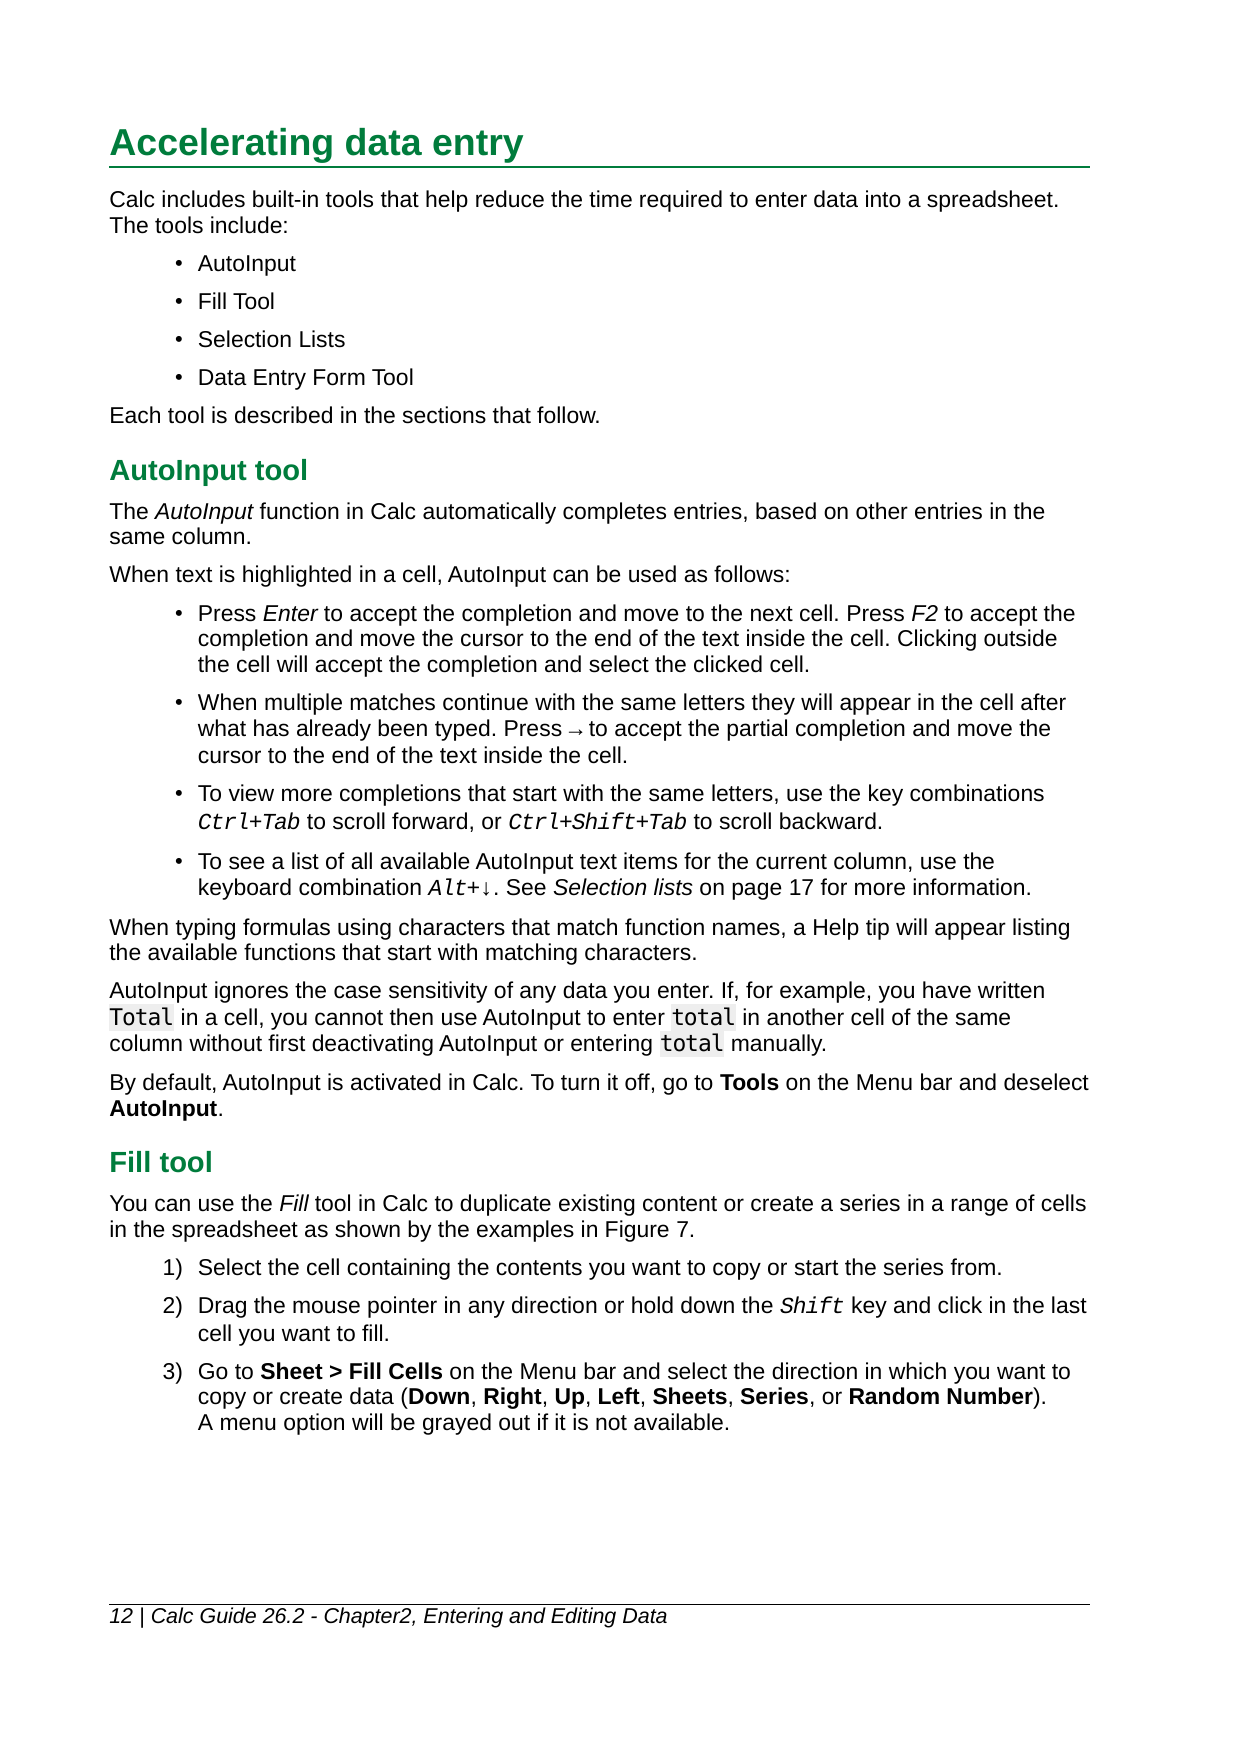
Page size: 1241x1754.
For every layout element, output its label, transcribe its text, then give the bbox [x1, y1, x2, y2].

subtitle AutoInput tool [109, 453, 1090, 486]
list Select the cell containing the contents you want to copy or start the series from. [183, 1254, 1090, 1280]
list When text is highlighted in a cell, AutoInput can be used as follows: [109, 562, 1090, 588]
text By default, AutoInput is activated in Calc. To turn it off, go to Tools on the Menu bar and deselect AutoInput. [109, 1070, 1090, 1121]
list AutoInput [183, 251, 1090, 276]
list You can use the Fill tool in Calc to duplicate existing content or create a series in a range of cells in the spreadsheet as shown by the examples in Figure 7. [109, 1191, 1090, 1242]
text Each tool is described in the sections that follow. [109, 403, 1090, 429]
list When multiple matches continue with the same letters they will appear in the cell after what has already been typed. Press → to accept the partial completion and move the cursor to the end of the text inside the cell. [183, 690, 1090, 768]
text AutoInput ignores the case sensitivity of any data you enter. If, for example, you have written Total in a cell, you cannot then use AutoInput to enter total in another cell of the same column without first deactivating AutoInput or entering total manually. [109, 978, 1090, 1057]
text The AutoInput function in Calc automatically completes entries, based on other entries in the same column. [109, 498, 1090, 550]
list To see a list of all available AutoInput text items for the current column, use the keyboard combination Alt+↓. See Selection lists on page 17 for more information. [183, 849, 1090, 902]
subtitle Fill tool [109, 1146, 1090, 1178]
list Selection Lists [183, 327, 1090, 352]
list Calc includes built-in tools that help reduce the time required to enter data into a spreadsheet. The tools include: [109, 187, 1090, 238]
list Data Entry Form Tool [183, 365, 1090, 391]
list Go to Sheet > Fill Cells on the Menu bar and select the direction in which you want to copy or create data (Down, Right, Up, Left, Sheets, Series, or Random Number). A menu option will be grayed out if it is not available. [183, 1358, 1090, 1435]
subtitle Accelerating data entry [109, 121, 1090, 166]
list Drag the mouse pointer in any direction or hold down the Shift key and click in the last cell you want to fill. [183, 1293, 1090, 1346]
list Fill Tool [183, 289, 1090, 314]
list Press Enter to accept the completion and move to the next cell. Press F2 to accept the completion and move the cursor to the end of the text inside the cell. Clicking outside the cell will accept the completion and select the clicked cell. [183, 600, 1090, 677]
list To view more completions that start with the same letters, use the key combinations Ctrl+Tab to scroll forward, or Ctrl+Shift+Tab to scroll backward. [183, 781, 1090, 836]
text When typing formulas using characters that match function names, a Help tip will appear listing the available functions that start with matching characters. [109, 914, 1090, 966]
